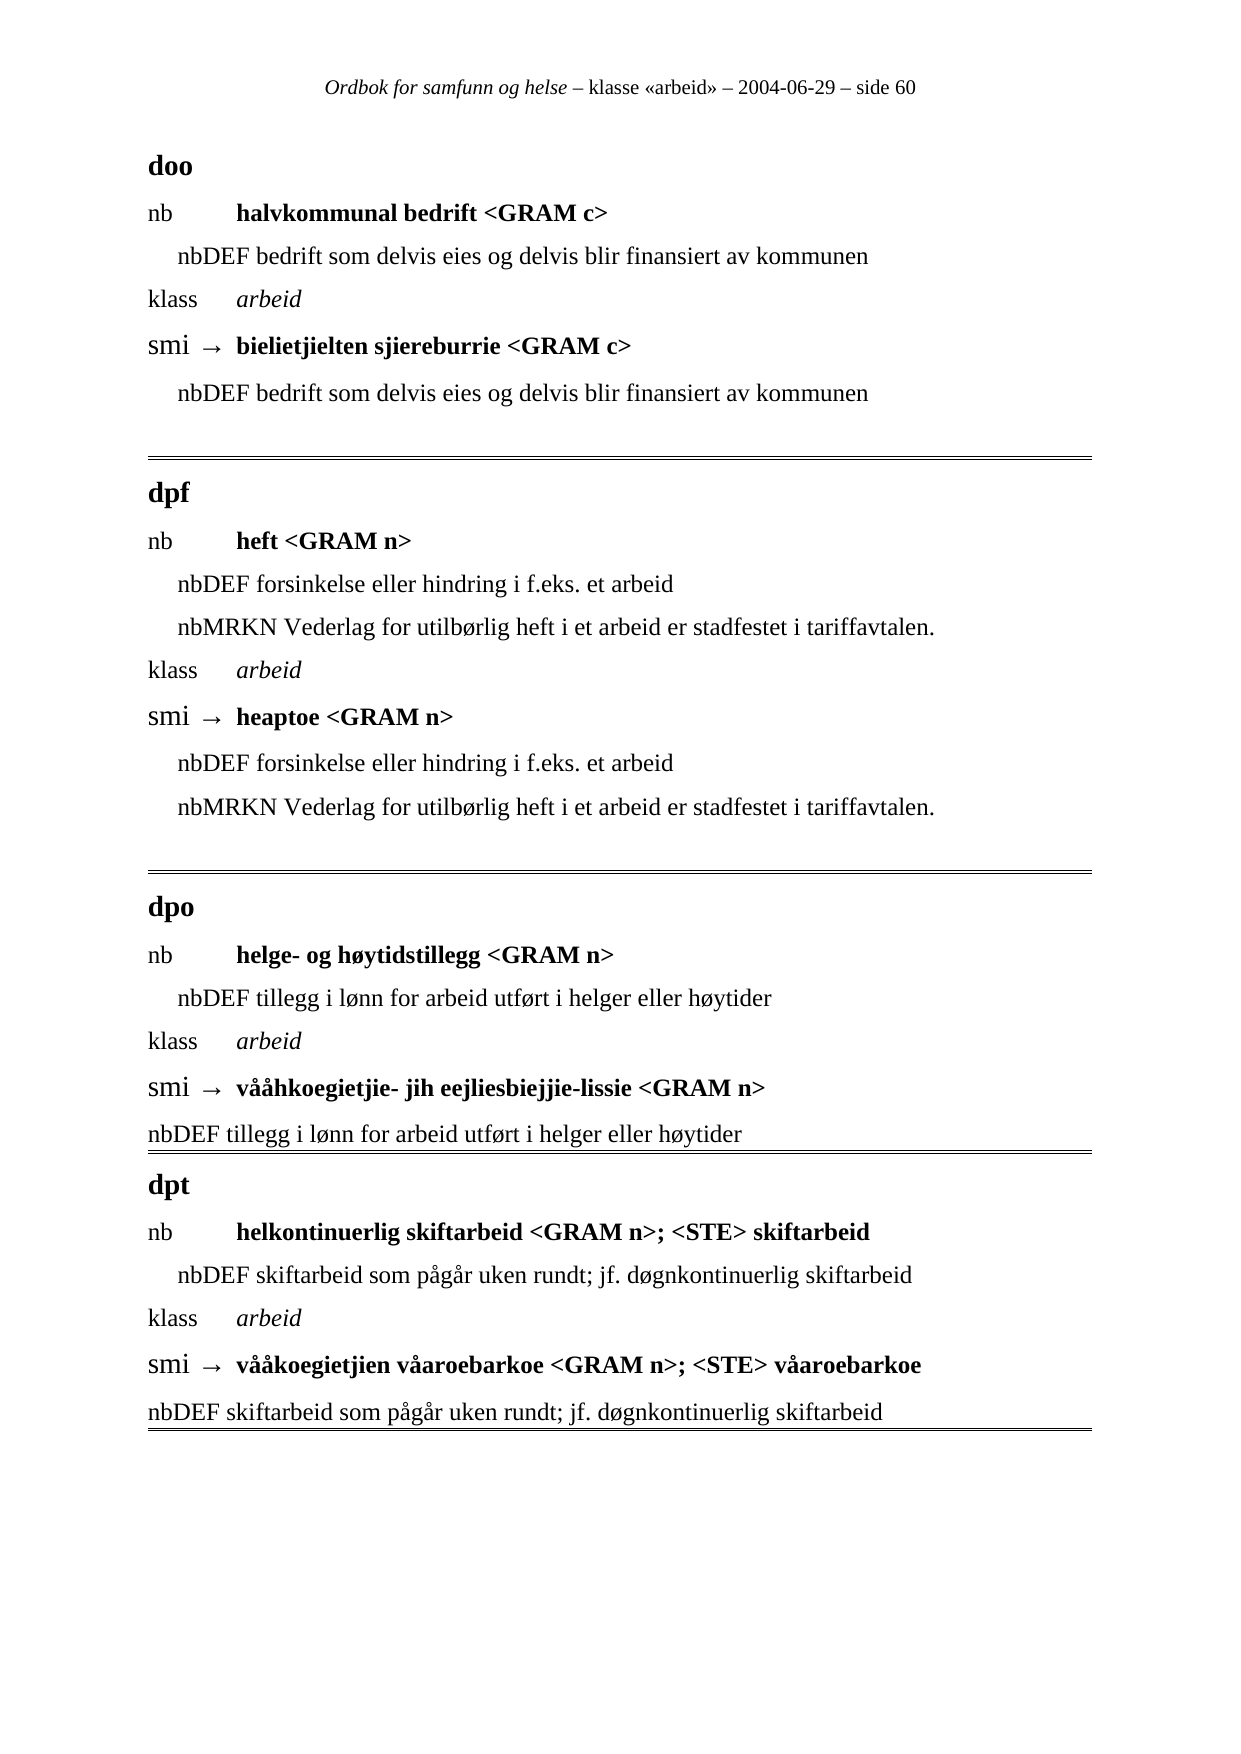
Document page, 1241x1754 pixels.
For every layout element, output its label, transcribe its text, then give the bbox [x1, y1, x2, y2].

text klass arbeid [148, 1026, 1092, 1055]
text klass arbeid [148, 284, 1092, 313]
text nbDEF bedrift som delvis eies og delvis blir finansiert av kommunen [177, 378, 1092, 406]
text nbDEF tillegg i lønn for arbeid utført i helger eller høytider [177, 983, 1092, 1012]
text klass arbeid [148, 655, 1092, 684]
text nbDEF forsinkelse eller hindring i f.eks. et arbeid [177, 748, 1092, 777]
text nbDEF skiftarbeid som pågår uken rundt; jf. døgnkontinuerlig skiftarbeid [148, 1397, 1092, 1428]
text smi → heaptoe <GRAM n> [148, 698, 1092, 732]
text dpo [148, 889, 1092, 923]
text smi → bielietjielten sjiereburrie <GRAM c> [148, 327, 1092, 361]
text nb heft <GRAM n> [148, 526, 1092, 554]
text dpf [148, 475, 1092, 509]
text nbDEF bedrift som delvis eies og delvis blir finansiert av kommunen [177, 241, 1092, 270]
text doo [148, 148, 1092, 181]
text smi → vååhkoegietjie- jih eejliesbiejjie-lissie <GRAM n> [148, 1069, 1092, 1103]
text nbMRKN Vederlag for utilbørlig heft i et arbeid er stadfestet i tariffavtalen. [177, 612, 1092, 641]
text nb helkontinuerlig skiftarbeid <GRAM n>; <STE> skiftarbeid [148, 1217, 1092, 1246]
text nb helge- og høytidstillegg <GRAM n> [148, 940, 1092, 968]
text nbDEF skiftarbeid som pågår uken rundt; jf. døgnkontinuerlig skiftarbeid [177, 1260, 1092, 1289]
text smi → vååkoegietjien våaroebarkoe <GRAM n>; <STE> våaroebarkoe [148, 1347, 1092, 1380]
text nb halvkommunal bedrift <GRAM c> [148, 198, 1092, 227]
text nbDEF forsinkelse eller hindring i f.eks. et arbeid [177, 569, 1092, 598]
text nbDEF tillegg i lønn for arbeid utført i helger eller høytider [148, 1119, 1092, 1150]
text dpt [148, 1167, 1092, 1201]
text klass arbeid [148, 1303, 1092, 1332]
text nbMRKN Vederlag for utilbørlig heft i et arbeid er stadfestet i tariffavtalen. [177, 792, 1092, 820]
